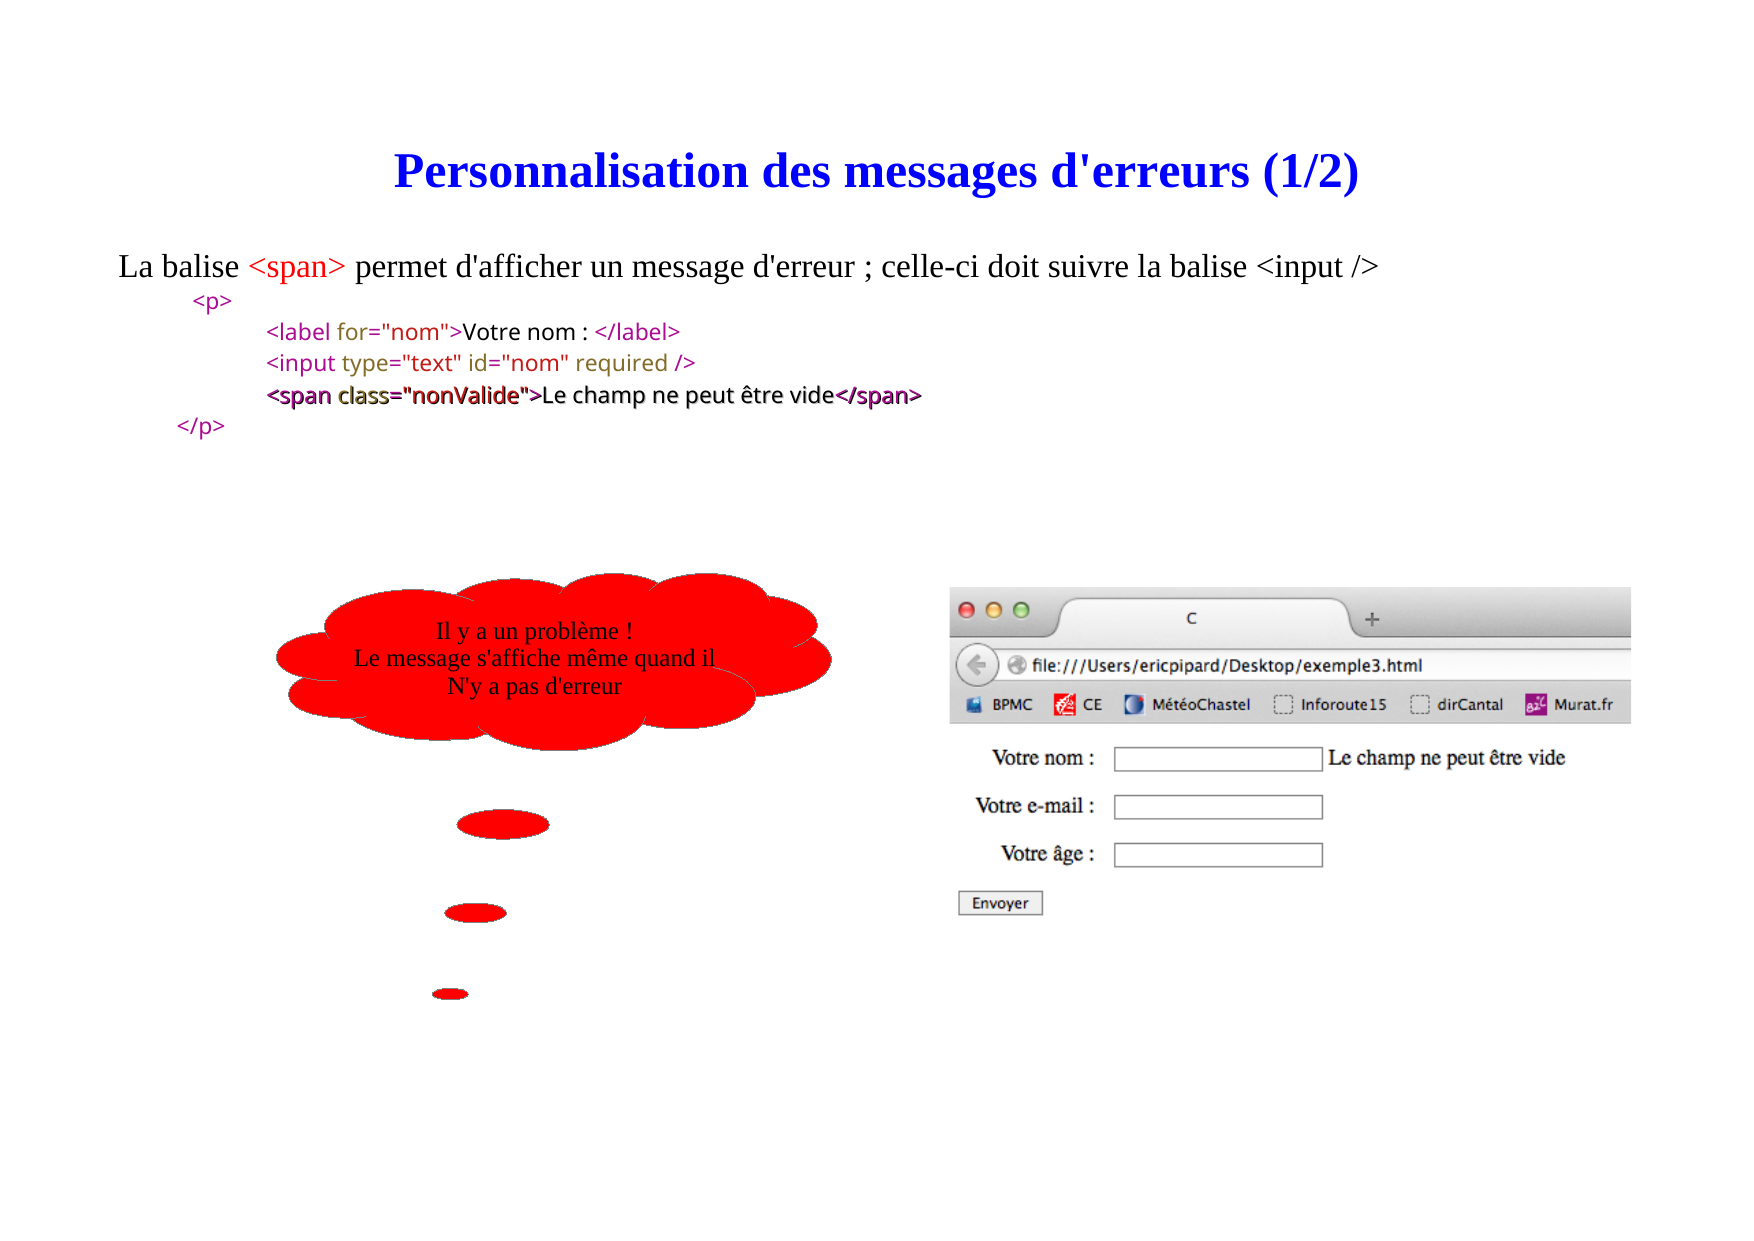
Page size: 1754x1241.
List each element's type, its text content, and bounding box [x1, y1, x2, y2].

subtitle Personnalisation des messages d'erreurs (1/2) [118, 143, 1636, 198]
text <label for="nom">Votre nom : </label> [118, 316, 1636, 347]
text <span class="nonValide">Le champ ne peut être vide</span> [118, 378, 1636, 410]
text <p> [118, 285, 1636, 316]
picture [949, 587, 1632, 947]
text La balise <span> permet d'afficher un message d'erreur ; celle-ci doit suivre la balise <input /> [118, 248, 1636, 285]
text <input type="text" id="nom" required /> [118, 347, 1636, 378]
text </p> [118, 410, 1636, 441]
